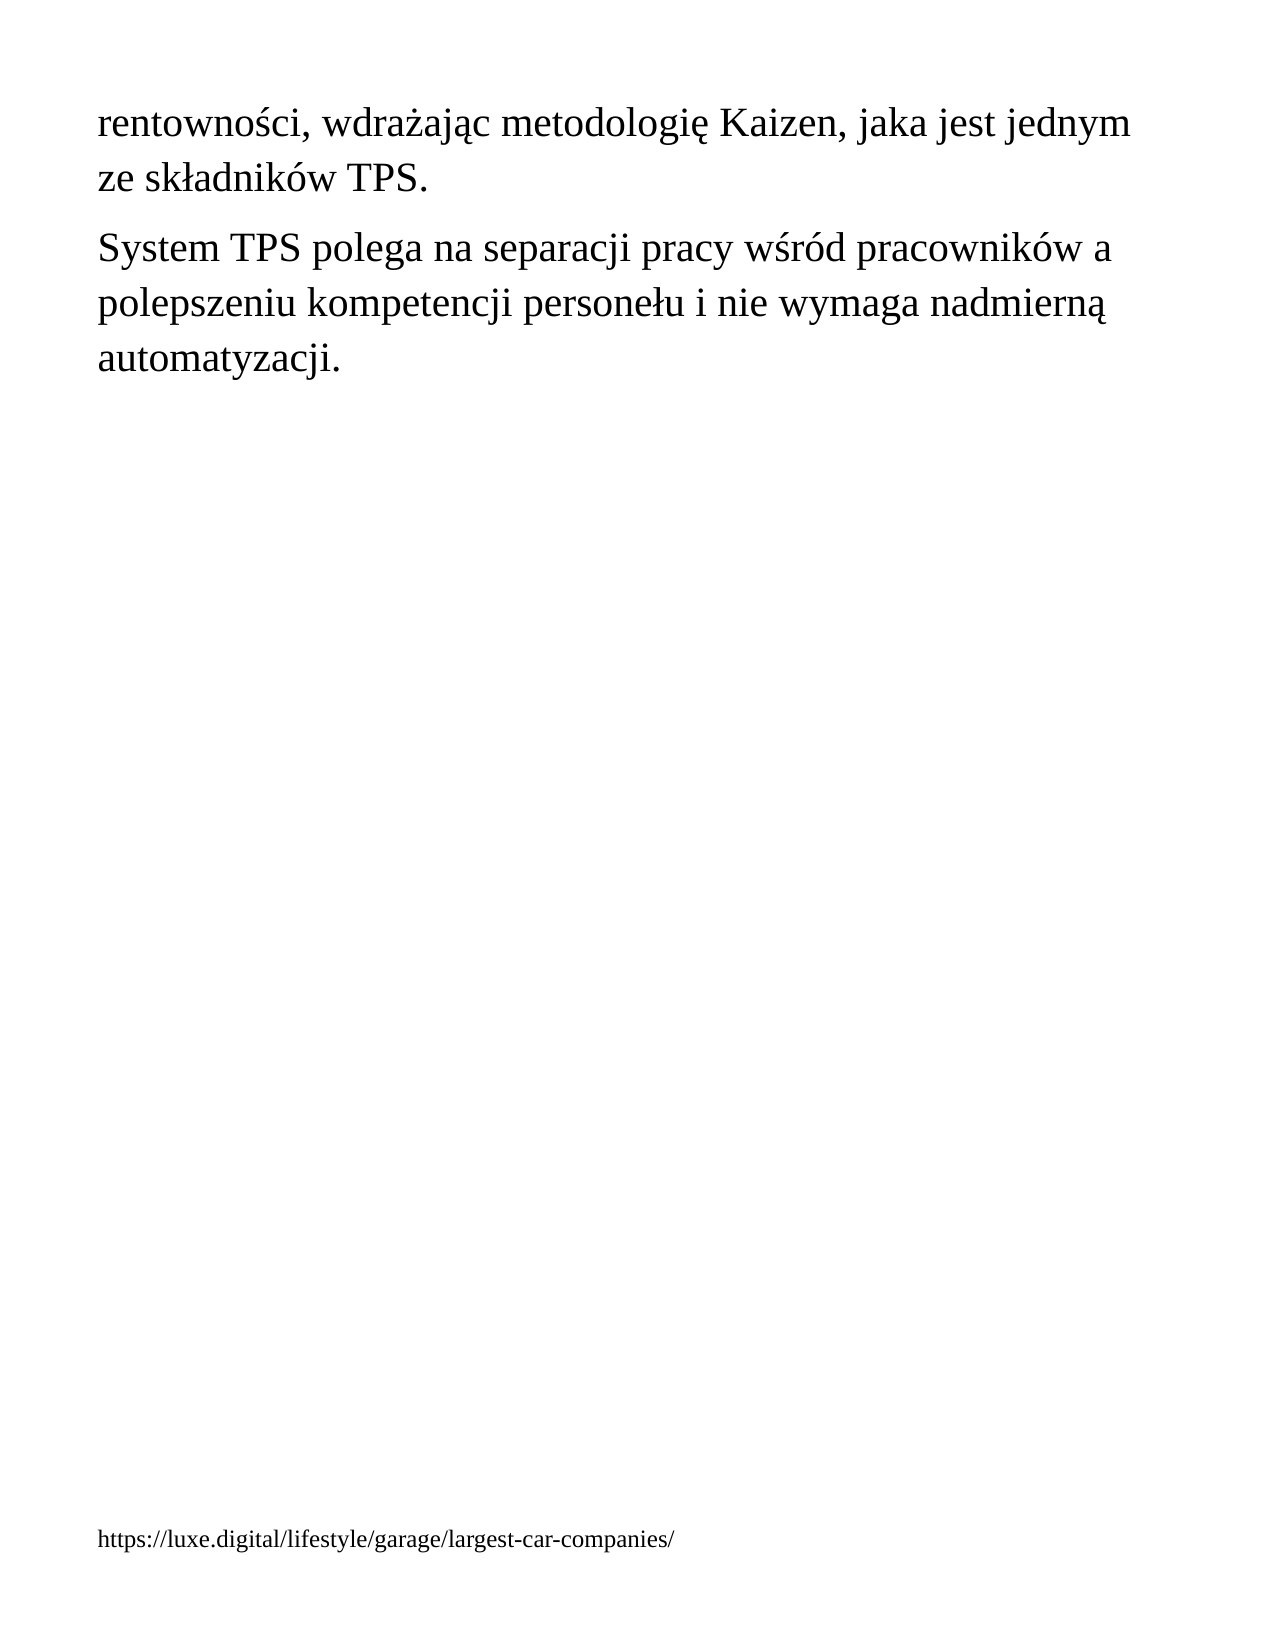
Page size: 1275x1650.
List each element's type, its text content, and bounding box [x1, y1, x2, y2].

text rentowności, wdrażając metodologię Kaizen, jaka jest jednym ze składników TPS. [97, 97, 1177, 201]
text System TPS polega na separacji pracy wśród pracowników a polepszeniu kompetencji personełu i nie wymaga nadmierną automatyzacji. [97, 222, 1177, 380]
